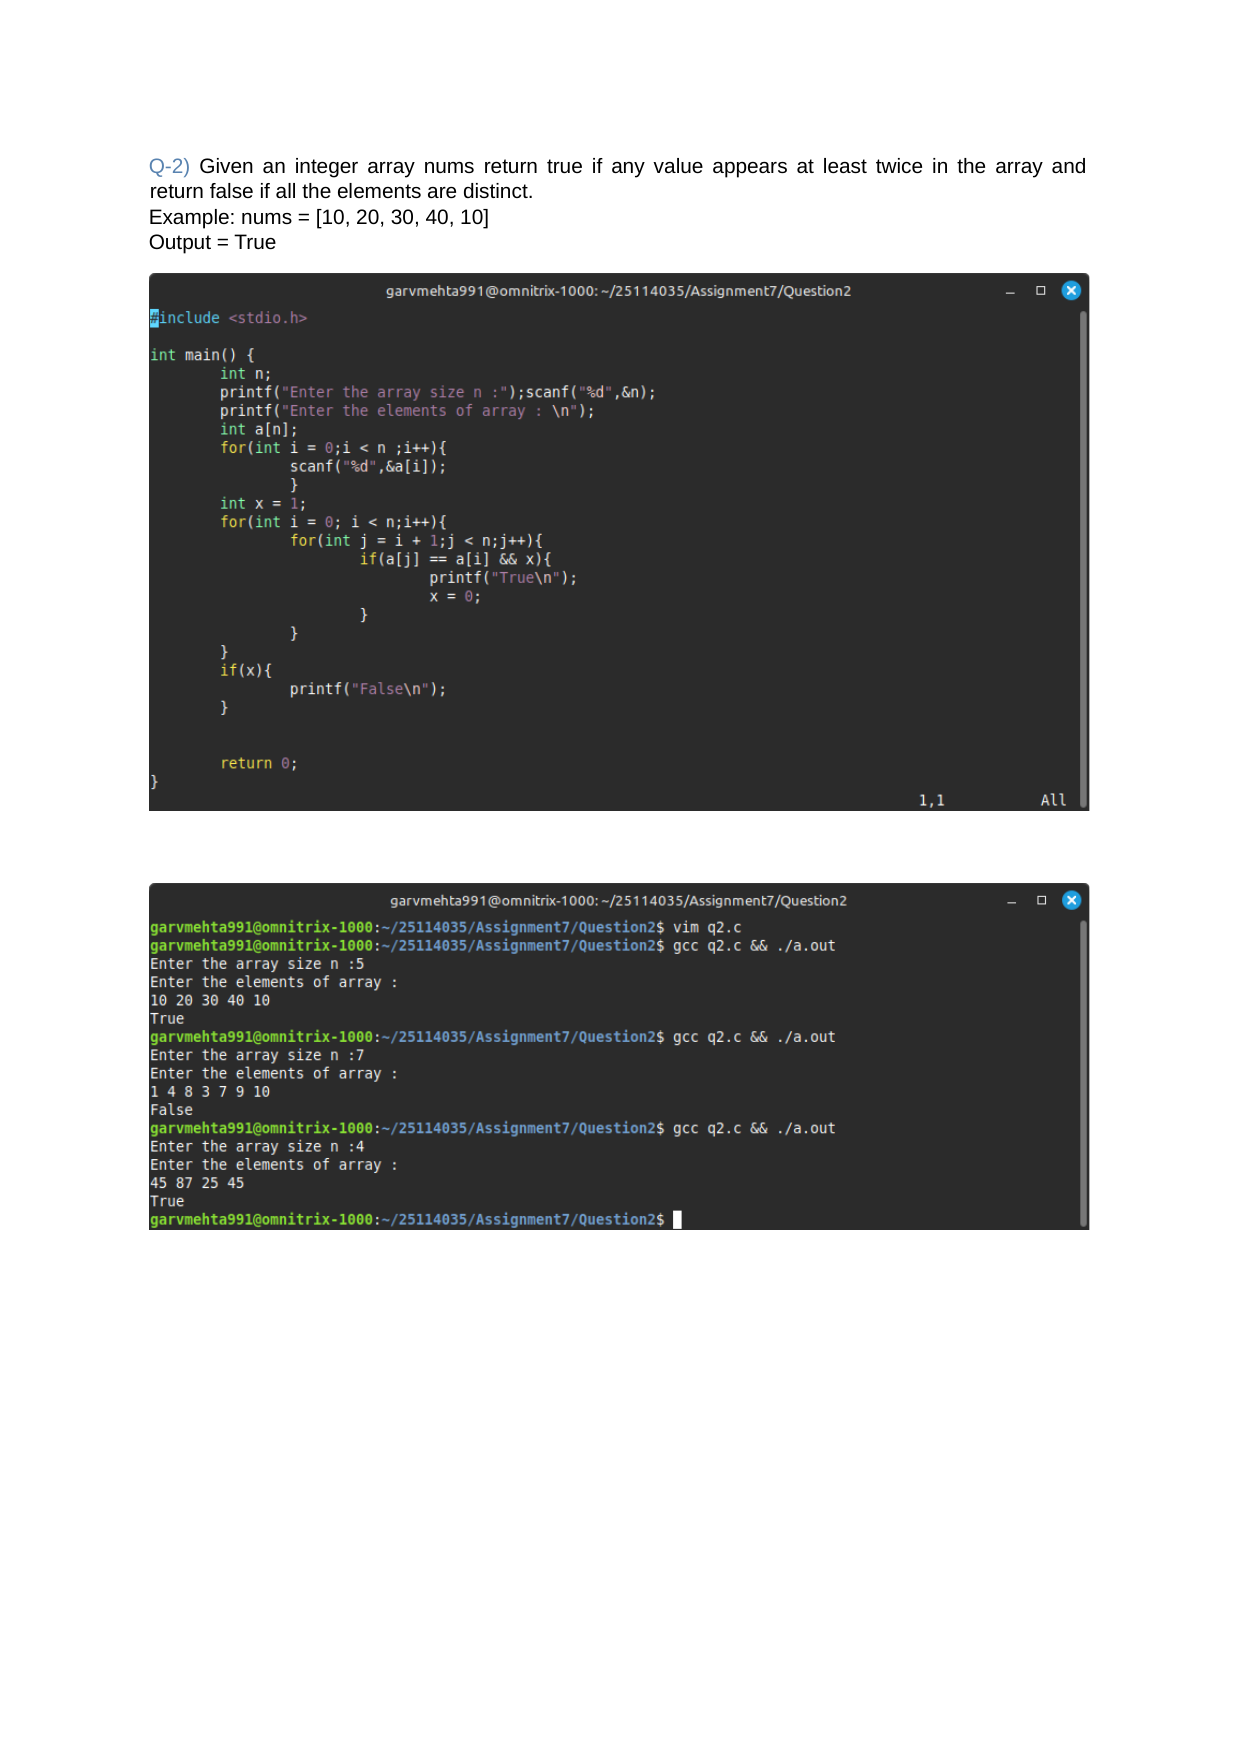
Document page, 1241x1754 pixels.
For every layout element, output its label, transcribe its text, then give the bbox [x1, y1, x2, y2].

text Q-2) Given an integer array nums return true if any value appears at least twice in the array and return false if all the elements are distinct. [148, 154, 1089, 203]
text Example: nums = [10, 20, 30, 40, 10] [148, 204, 1089, 228]
text Output = True [148, 230, 1089, 254]
picture [149, 273, 1090, 811]
picture [149, 883, 1090, 1230]
